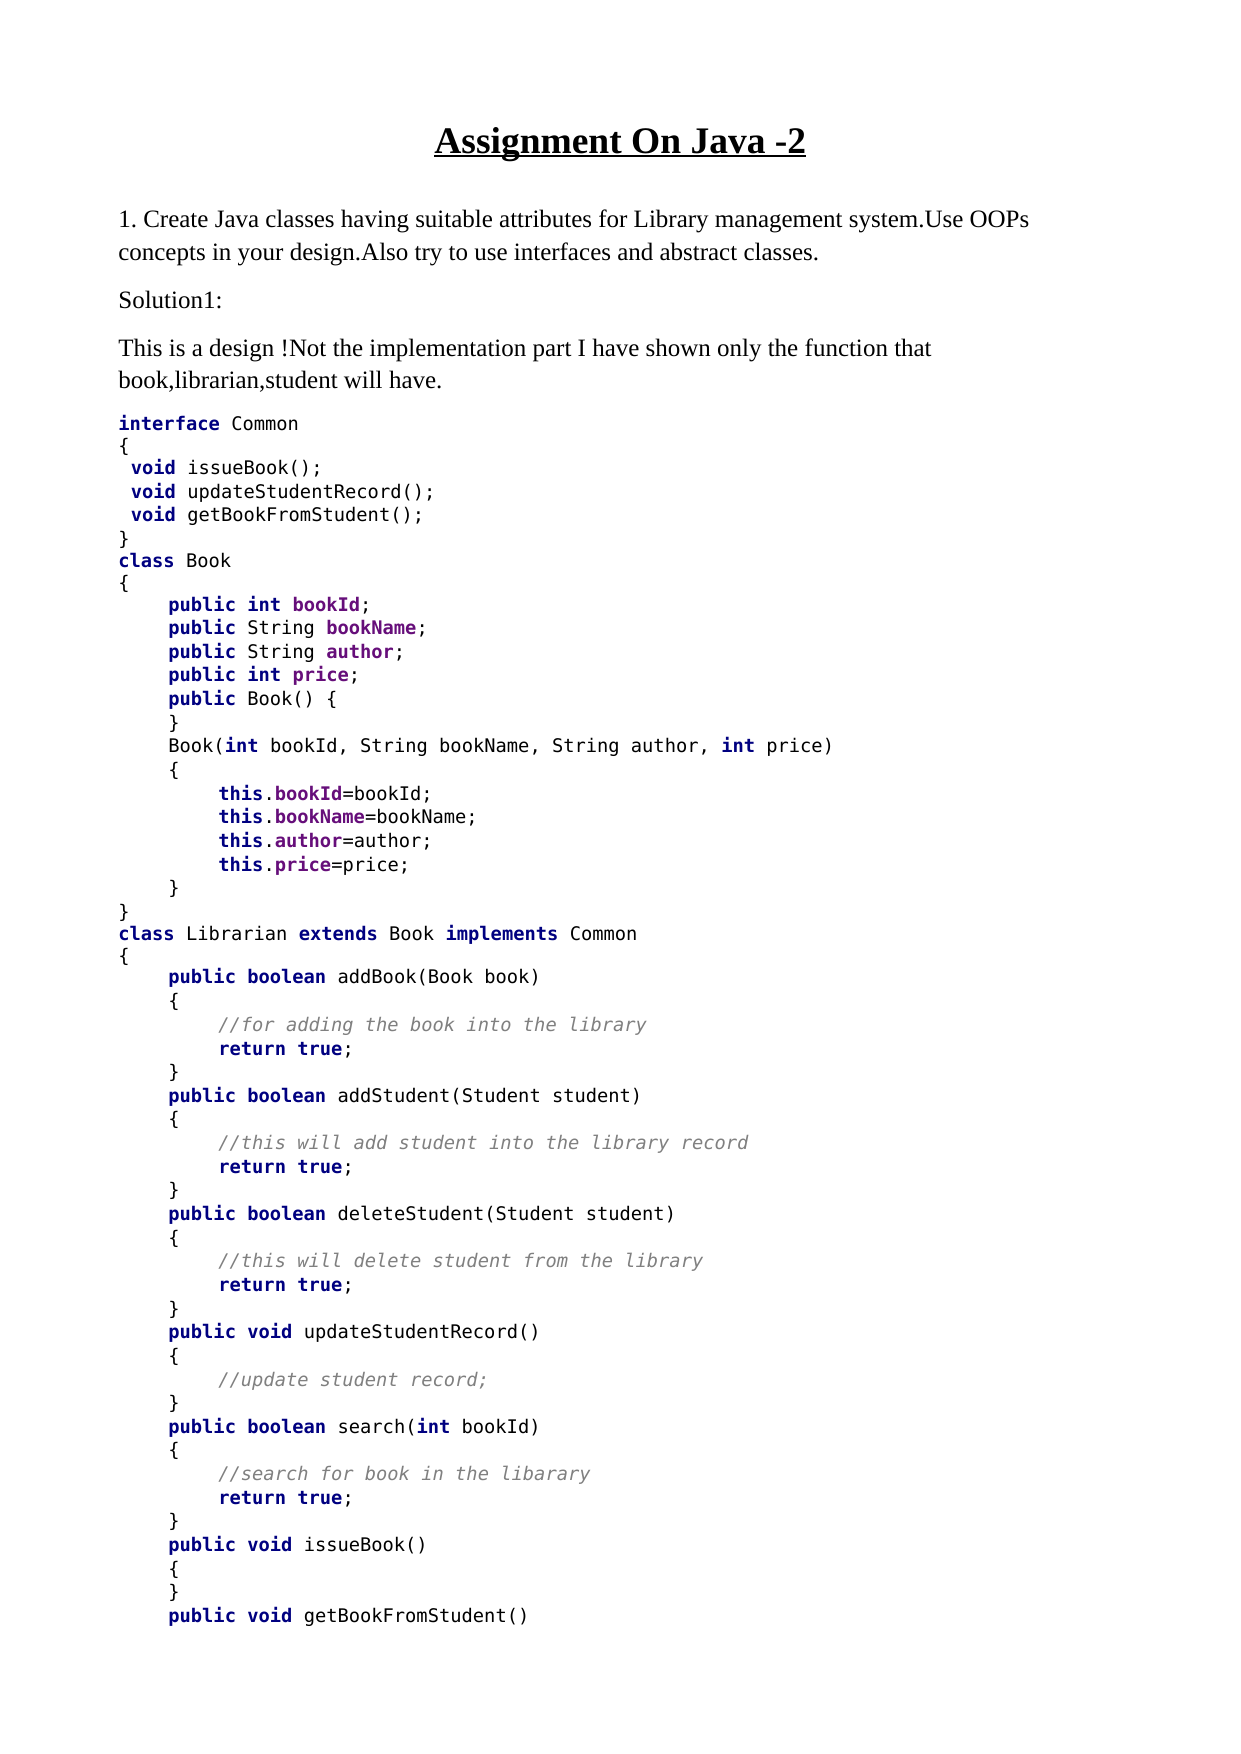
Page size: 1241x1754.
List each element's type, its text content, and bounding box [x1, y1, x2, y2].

text Assignment On Java -2 [118, 118, 1122, 161]
text public boolean search(int bookId) [118, 1416, 1122, 1439]
text { [118, 759, 1122, 783]
text void updateStudentRecord(); [118, 481, 1122, 504]
text 1. Create Java classes having suitable attributes for Library management system.Use OOPs concepts in your design.Also try to use interfaces and abstract classes. [118, 204, 1122, 266]
text } [118, 712, 1122, 735]
text public void updateStudentRecord() [118, 1321, 1122, 1345]
text public boolean addStudent(Student student) [118, 1085, 1122, 1108]
text { [118, 1345, 1122, 1368]
text } [118, 1179, 1122, 1203]
text //search for book in the libarary [118, 1463, 1122, 1487]
text } [118, 1581, 1122, 1605]
text this.author=author; [118, 830, 1122, 854]
text class Librarian extends Book implements Common [118, 923, 1122, 945]
text { [118, 1108, 1122, 1132]
text //this will delete student from the library [118, 1250, 1122, 1274]
text this.bookId=bookId; [118, 783, 1122, 806]
text } [118, 528, 1122, 550]
text public boolean addBook(Book book) [118, 967, 1122, 990]
text return true; [118, 1037, 1122, 1061]
text This is a design !Not the implementation part I have shown only the function that book,librarian,student will have. [118, 333, 1122, 394]
text return true; [118, 1156, 1122, 1179]
text this.bookName=bookName; [118, 806, 1122, 830]
text public int price; [118, 664, 1122, 688]
text { [118, 1227, 1122, 1250]
text void getBookFromStudent(); [118, 504, 1122, 528]
text public String author; [118, 641, 1122, 664]
text { [118, 572, 1122, 593]
text { [118, 945, 1122, 967]
text } [118, 901, 1122, 923]
text } [118, 1298, 1122, 1321]
text class Book [118, 550, 1122, 572]
text //for adding the book into the library [118, 1014, 1122, 1037]
text public int bookId; [118, 593, 1122, 617]
text void issueBook(); [118, 457, 1122, 481]
text //this will add student into the library record [118, 1132, 1122, 1156]
text { [118, 1439, 1122, 1463]
text Solution1: [118, 285, 1122, 314]
text public String bookName; [118, 617, 1122, 641]
text public void getBookFromStudent() [118, 1605, 1122, 1629]
text } [118, 1392, 1122, 1416]
text } [118, 1061, 1122, 1085]
text //update student record; [118, 1368, 1122, 1392]
text return true; [118, 1487, 1122, 1510]
text Book(int bookId, String bookName, String author, int price) [118, 735, 1122, 759]
text public boolean deleteStudent(Student student) [118, 1203, 1122, 1227]
text interface Common [118, 413, 1122, 435]
text public void issueBook() [118, 1534, 1122, 1558]
text { [118, 435, 1122, 457]
text { [118, 1558, 1122, 1581]
text public Book() { [118, 688, 1122, 712]
text } [118, 1510, 1122, 1534]
text } [118, 877, 1122, 901]
text this.price=price; [118, 854, 1122, 877]
text return true; [118, 1274, 1122, 1298]
text { [118, 990, 1122, 1014]
